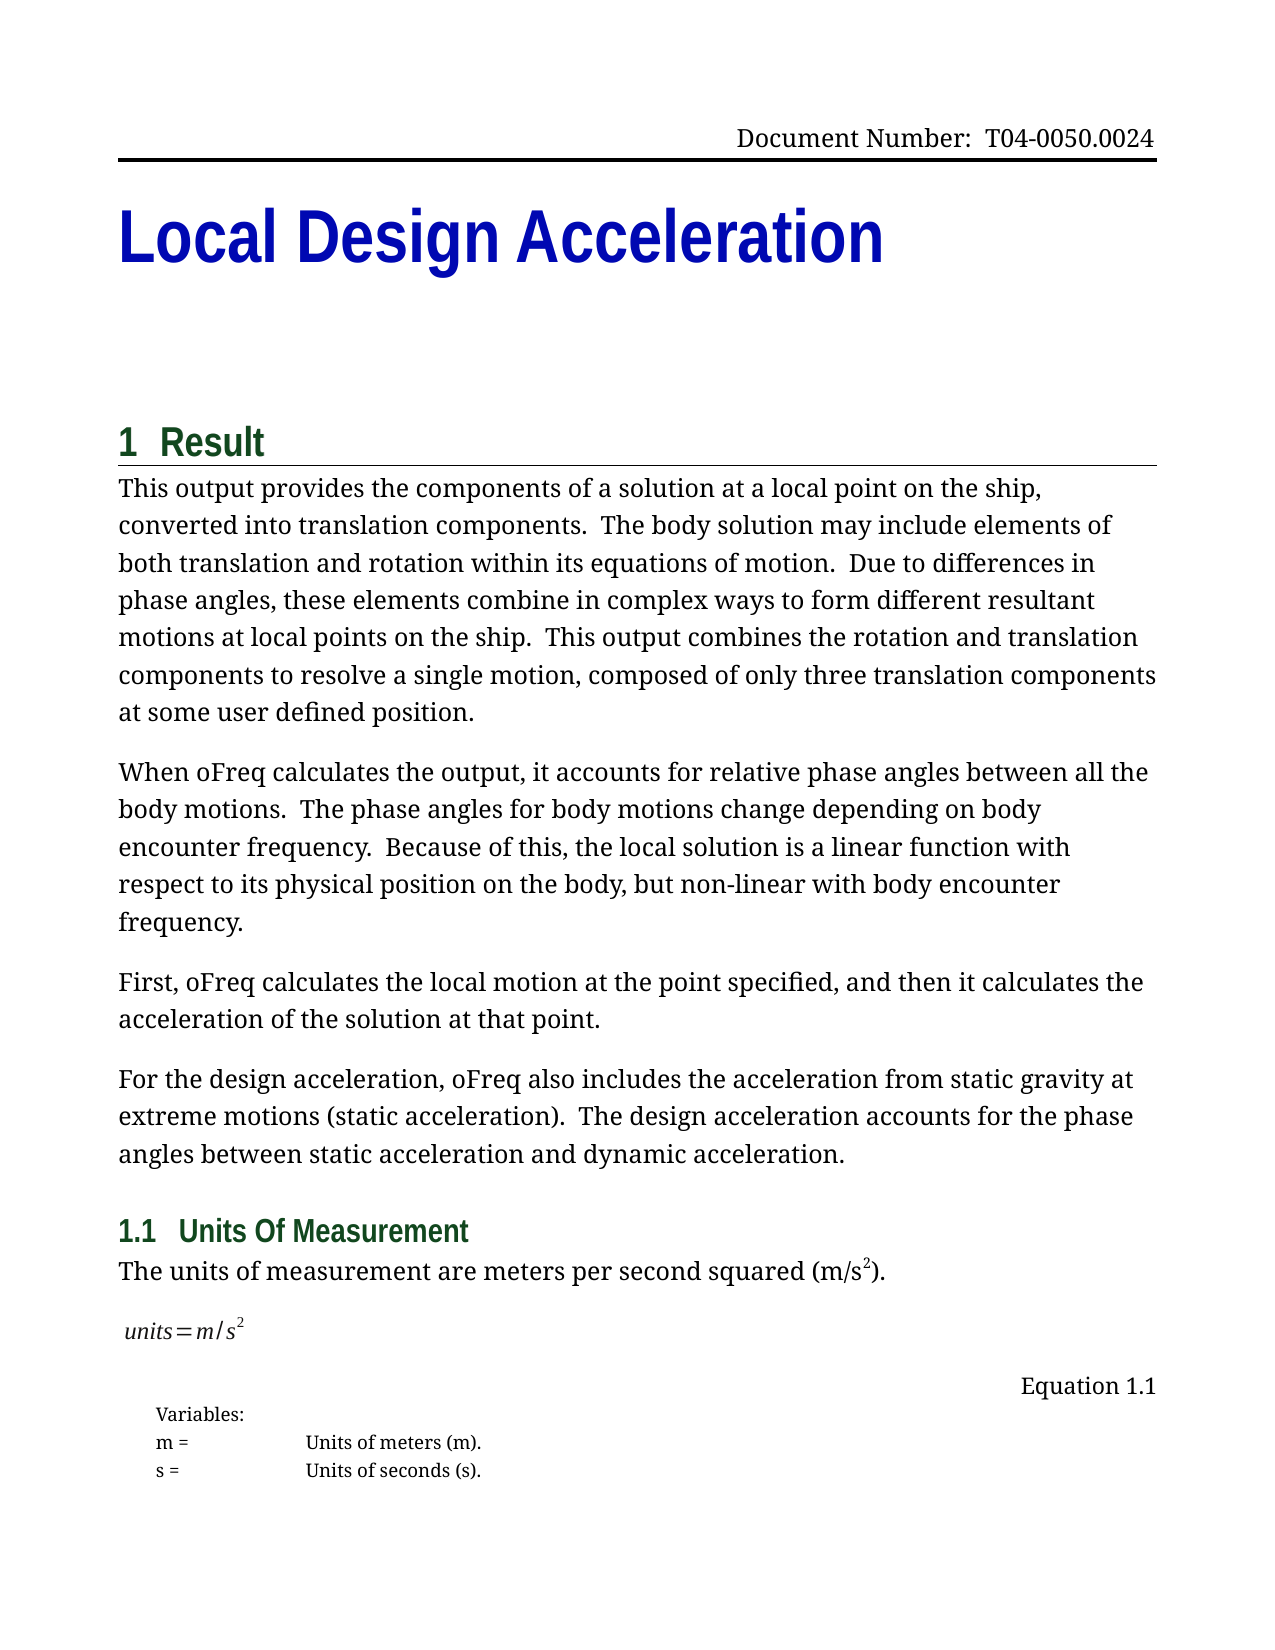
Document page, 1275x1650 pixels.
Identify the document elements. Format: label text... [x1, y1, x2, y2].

subtitle Units of Measurement [118, 1211, 1157, 1249]
text The units of measurement are meters per second squared (m/s2). [118, 1253, 1157, 1287]
text When oFreq calculates the output, it accounts for relative phase angles between all the body motions. The phase angles for body motions change depending on body encounter frequency. Because of this, the local solution is a linear function with respect to its physical position on the body, but non-linear with body encounter frequency. [118, 755, 1157, 938]
text First, oFreq calculates the local motion at the point specified, and then it calculates the acceleration of the solution at that point. [118, 964, 1157, 1036]
text m = Units of meters (m). [156, 1429, 1157, 1455]
text For the design acceleration, oFreq also includes the acceleration from static gravity at extreme motions (static acceleration). The design acceleration accounts for the phase angles between static acceleration and dynamic acceleration. [118, 1062, 1157, 1170]
text Equation 1.1 [118, 1370, 1157, 1401]
subtitle Result [118, 417, 1157, 465]
text This output provides the components of a solution at a local point on the ship, converted into translation components. The body solution may include elements of both translation and rotation within its equations of motion. Due to differences in phase angles, these elements combine in complex ways to form different resultant motions at local points on the ship. This output combines the rotation and translation components to resolve a single motion, composed of only three translation components at some user defined position. [118, 471, 1157, 729]
text s = Units of seconds (s). [156, 1457, 1157, 1483]
text Variables: [156, 1401, 1157, 1427]
title Local Design Acceleration [118, 192, 1157, 278]
